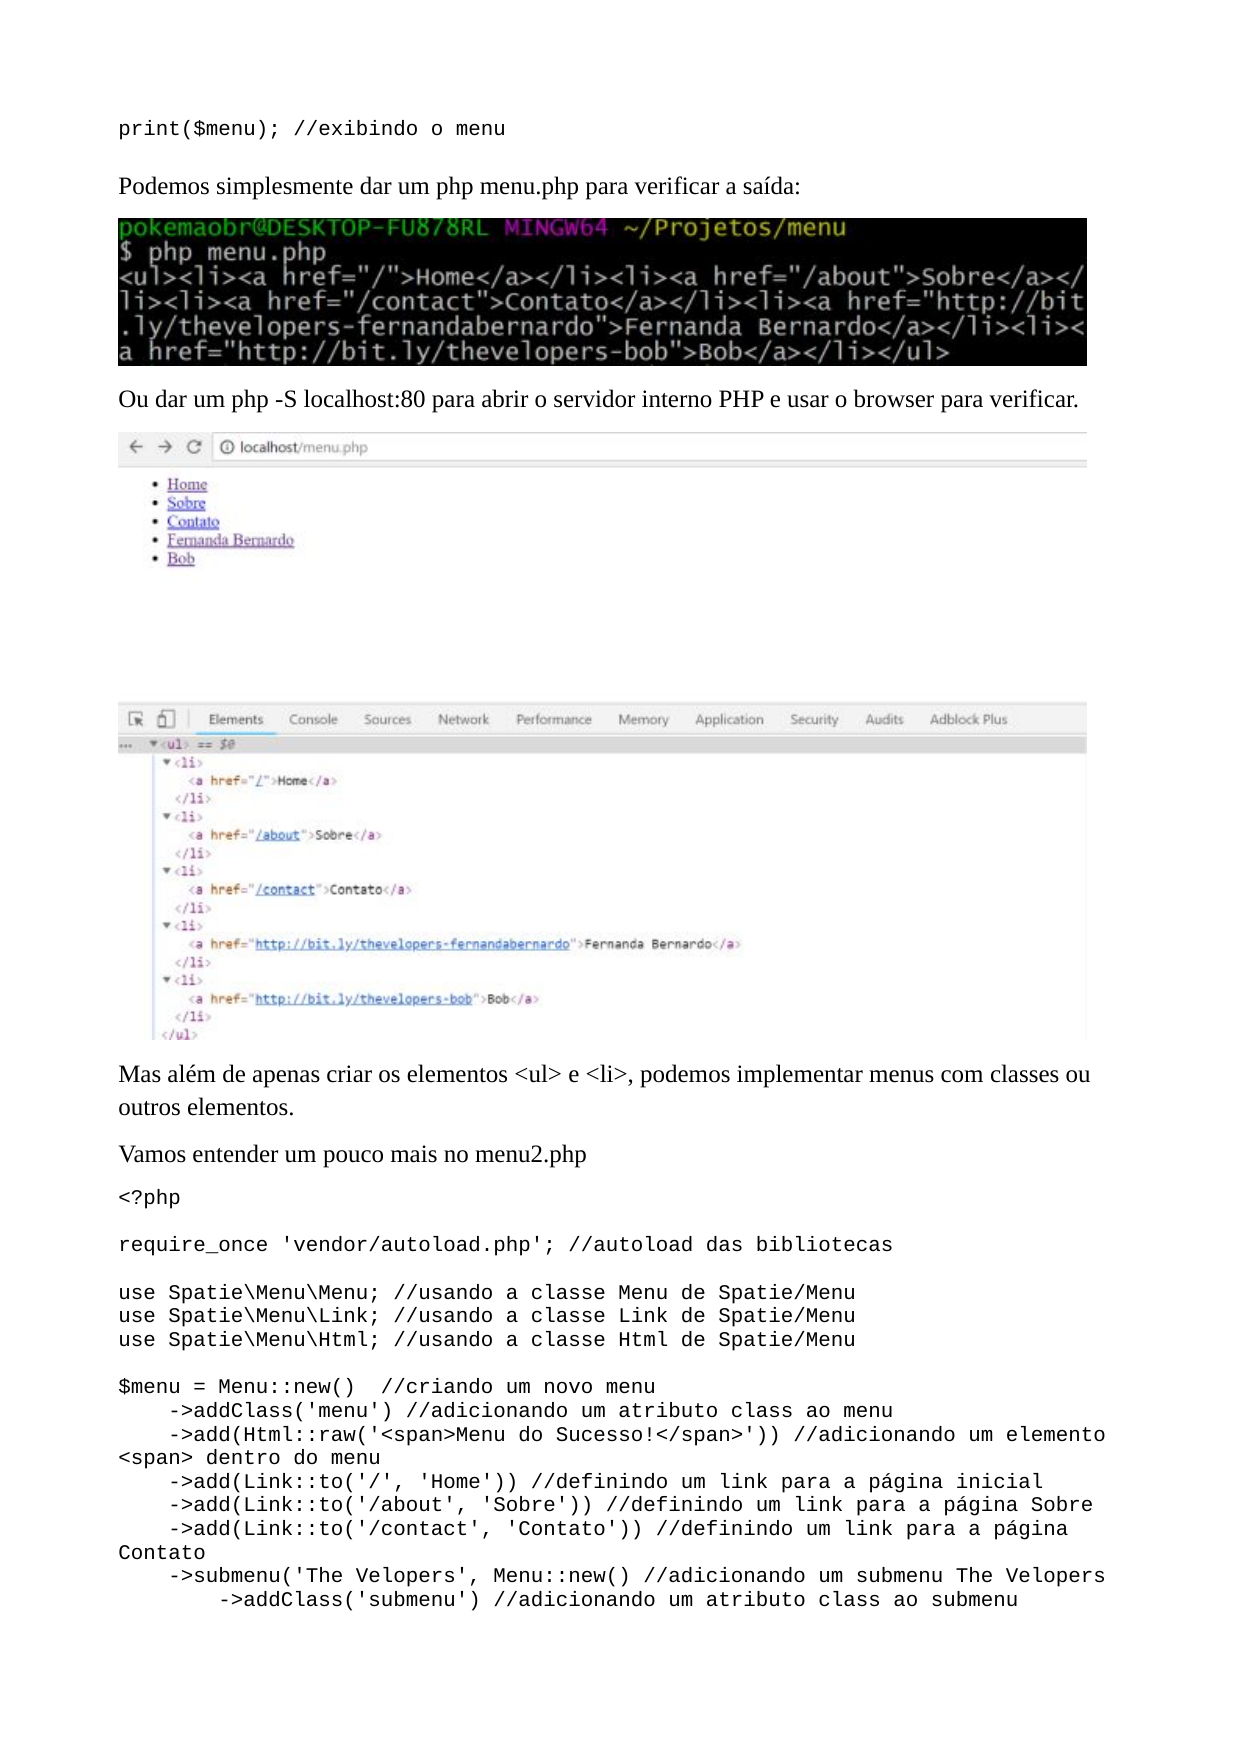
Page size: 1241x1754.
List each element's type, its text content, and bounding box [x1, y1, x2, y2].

text ->add(Link::to('/contact', 'Contato')) //definindo um link para a página Contato [118, 1518, 1122, 1565]
text Mas além de apenas criar os elementos <ul> e <li>, podemos implementar menus com classes ou outros elementos. [118, 1059, 1122, 1121]
text ->submenu('The Velopers', Menu::new() //adicionando um submenu The Velopers [118, 1565, 1122, 1589]
text ->add(Link::to('/', 'Home')) //definindo um link para a página inicial [118, 1471, 1122, 1494]
text ->addClass('menu') //adicionando um atributo class ao menu [118, 1400, 1122, 1423]
text use Spatie\Menu\Link; //usando a classe Link de Spatie/Menu [118, 1305, 1122, 1329]
text ->add(Link::to('/about', 'Sobre')) //definindo um link para a página Sobre [118, 1494, 1122, 1518]
text <?php [118, 1187, 1122, 1211]
text Podemos simplesmente dar um php menu.php para verificar a saída: [118, 171, 1122, 200]
text use Spatie\Menu\Html; //usando a classe Html de Spatie/Menu [118, 1329, 1122, 1353]
text print($menu); //exibindo o menu [118, 118, 1122, 142]
text Ou dar um php -S localhost:80 para abrir o servidor interno PHP e usar o browser para verificar. [118, 384, 1122, 413]
text require_once 'vendor/autoload.php'; //autoload das bibliotecas [118, 1234, 1122, 1258]
text ->addClass('submenu') //adicionando um atributo class ao submenu [118, 1589, 1122, 1613]
text $menu = Menu::new() //criando um novo menu [118, 1376, 1122, 1400]
picture [118, 218, 1087, 366]
text ->add(Html::raw('<span>Menu do Sucesso!</span>')) //adicionando um elemento <span> dentro do menu [118, 1423, 1122, 1471]
text use Spatie\Menu\Menu; //usando a classe Menu de Spatie/Menu [118, 1282, 1122, 1305]
picture [118, 432, 1087, 1040]
text Vamos entender um pouco mais no menu2.php [118, 1139, 1122, 1168]
